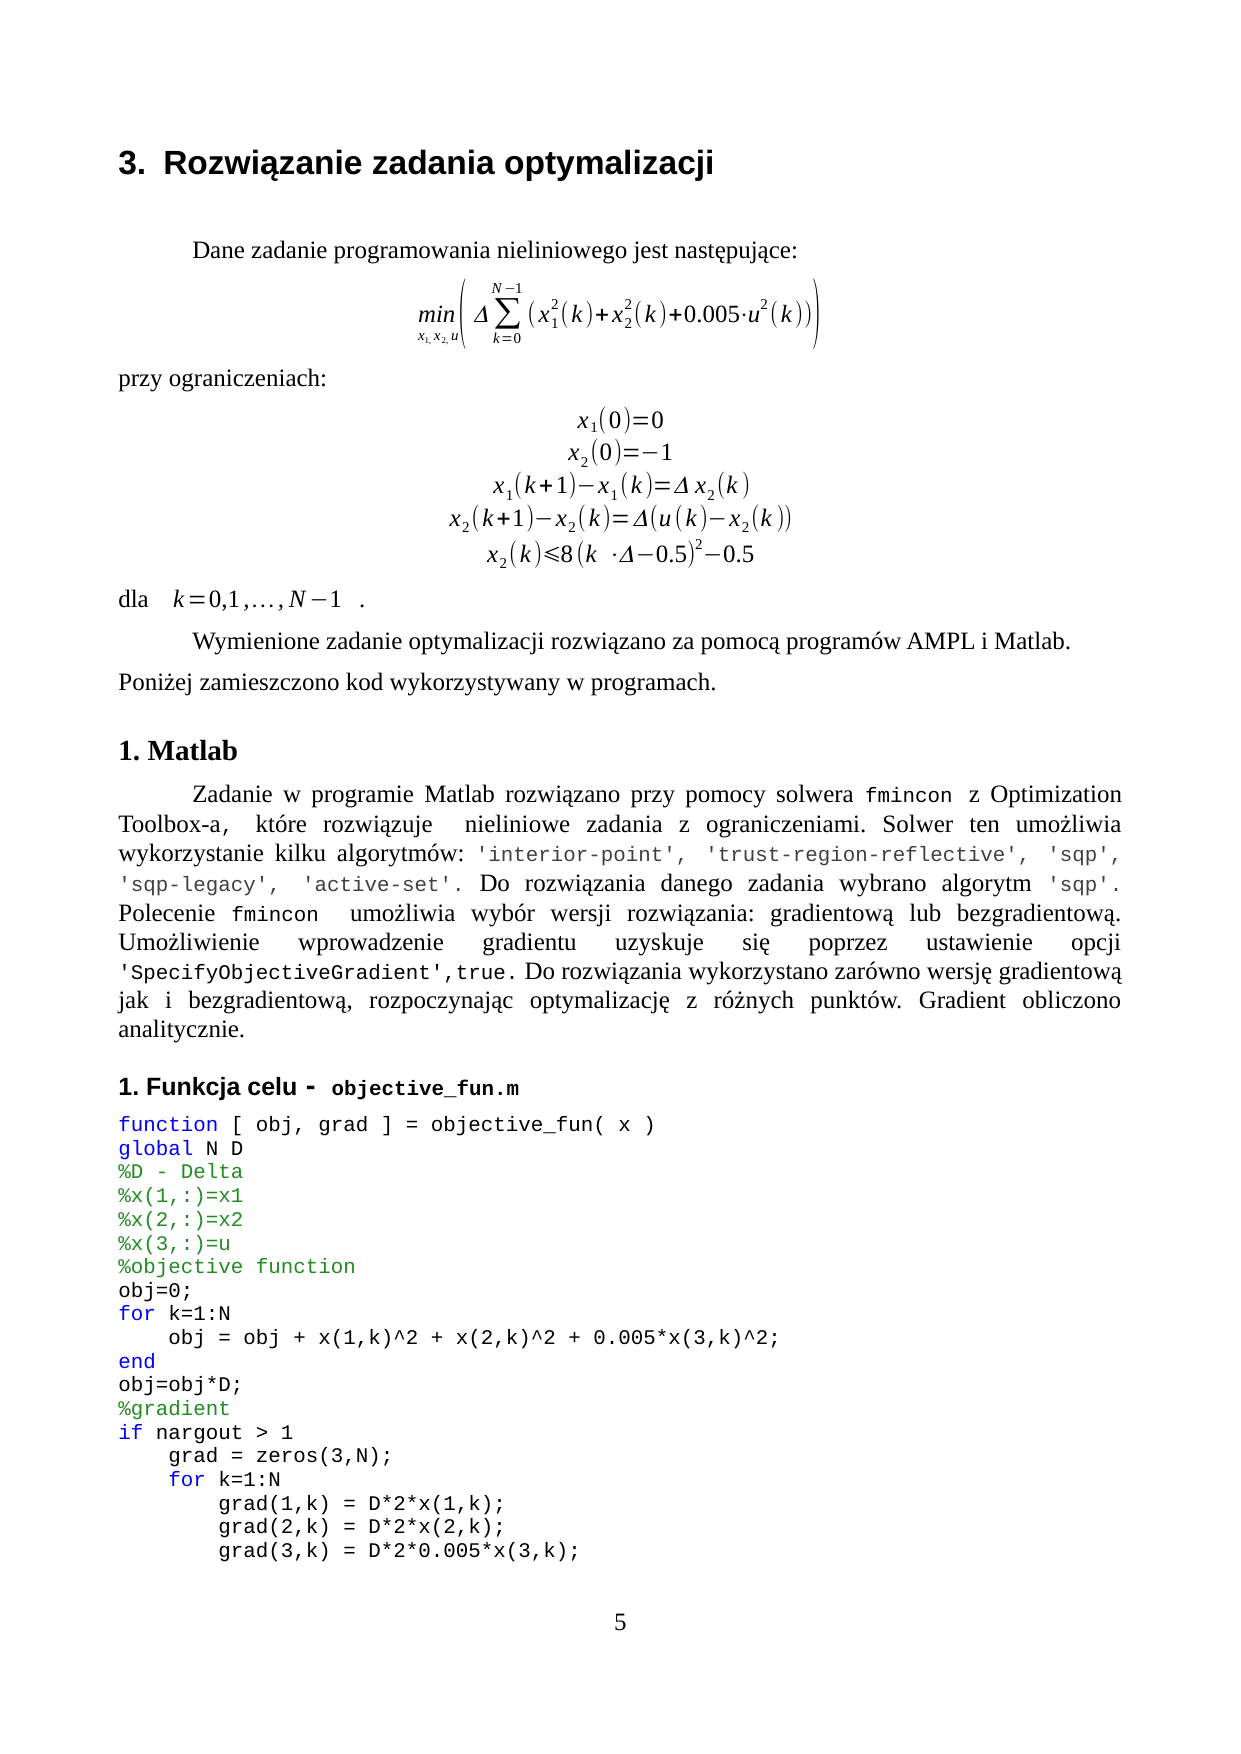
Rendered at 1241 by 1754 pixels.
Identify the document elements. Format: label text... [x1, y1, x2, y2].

text obj=0; [118, 1280, 1122, 1303]
text grad(1,k) = D*2*x(1,k); [118, 1493, 1122, 1516]
text %x(2,:)=x2 [118, 1209, 1122, 1232]
text for k=1:N [118, 1469, 1122, 1493]
text Poniżej zamieszczono kod wykorzystywany w programach. [118, 667, 1122, 696]
text %objective function [118, 1256, 1122, 1280]
text Wymienione zadanie optymalizacji rozwiązano za pomocą programów AMPL i Matlab. [118, 626, 1122, 654]
subtitle 3. Rozwiązanie zadania optymalizacji [118, 143, 1122, 182]
subtitle 1. Matlab [118, 733, 1122, 767]
text dla . [118, 584, 1122, 613]
text function [ obj, grad ] = objective_fun( x ) [118, 1114, 1122, 1138]
text obj = obj + x(1,k)^2 + x(2,k)^2 + 0.005*x(3,k)^2; [118, 1327, 1122, 1351]
text %x(1,:)=x1 [118, 1185, 1122, 1209]
text for k=1:N [118, 1303, 1122, 1327]
text przy ograniczeniach: [118, 363, 1122, 392]
text %D - Delta [118, 1162, 1122, 1185]
text grad(3,k) = D*2*0.005*x(3,k); [118, 1540, 1122, 1563]
text grad(2,k) = D*2*x(2,k); [118, 1516, 1122, 1540]
text grad = zeros(3,N); [118, 1445, 1122, 1469]
text end [118, 1351, 1122, 1374]
text if nargout > 1 [118, 1422, 1122, 1445]
text global N D [118, 1138, 1122, 1162]
text Zadanie w programie Matlab rozwiązano przy pomocy solwera fmincon z Optimization Toolbox-a, które rozwiązuje nieliniowe zadania z ograniczeniami. Solwer ten umożliwia wykorzystanie kilku algorytmów: 'interior-point', 'trust-region-reflective', 'sqp', 'sqp-legacy', 'active-set'. Do rozwiązania danego zadania wybrano algorytm 'sqp'. Polecenie fmincon umożliwia wybór wersji rozwiązania: gradientową lub bezgradientową. Umożliwienie wprowadzenie gradientu uzyskuje się poprzez ustawienie opcji 'SpecifyObjectiveGradient',true. Do rozwiązania wykorzystano zarówno wersję gradientową jak i bezgradientową, rozpoczynając optymalizację z różnych punktów. Gradient obliczono analitycznie. [118, 779, 1122, 1043]
text %gradient [118, 1398, 1122, 1422]
text Dane zadanie programowania nieliniowego jest następujące: [118, 236, 1122, 264]
text %x(3,:)=u [118, 1232, 1122, 1256]
text obj=obj*D; [118, 1374, 1122, 1398]
subtitle 1. Funkcja celu - objective_fun.m [118, 1068, 1122, 1102]
